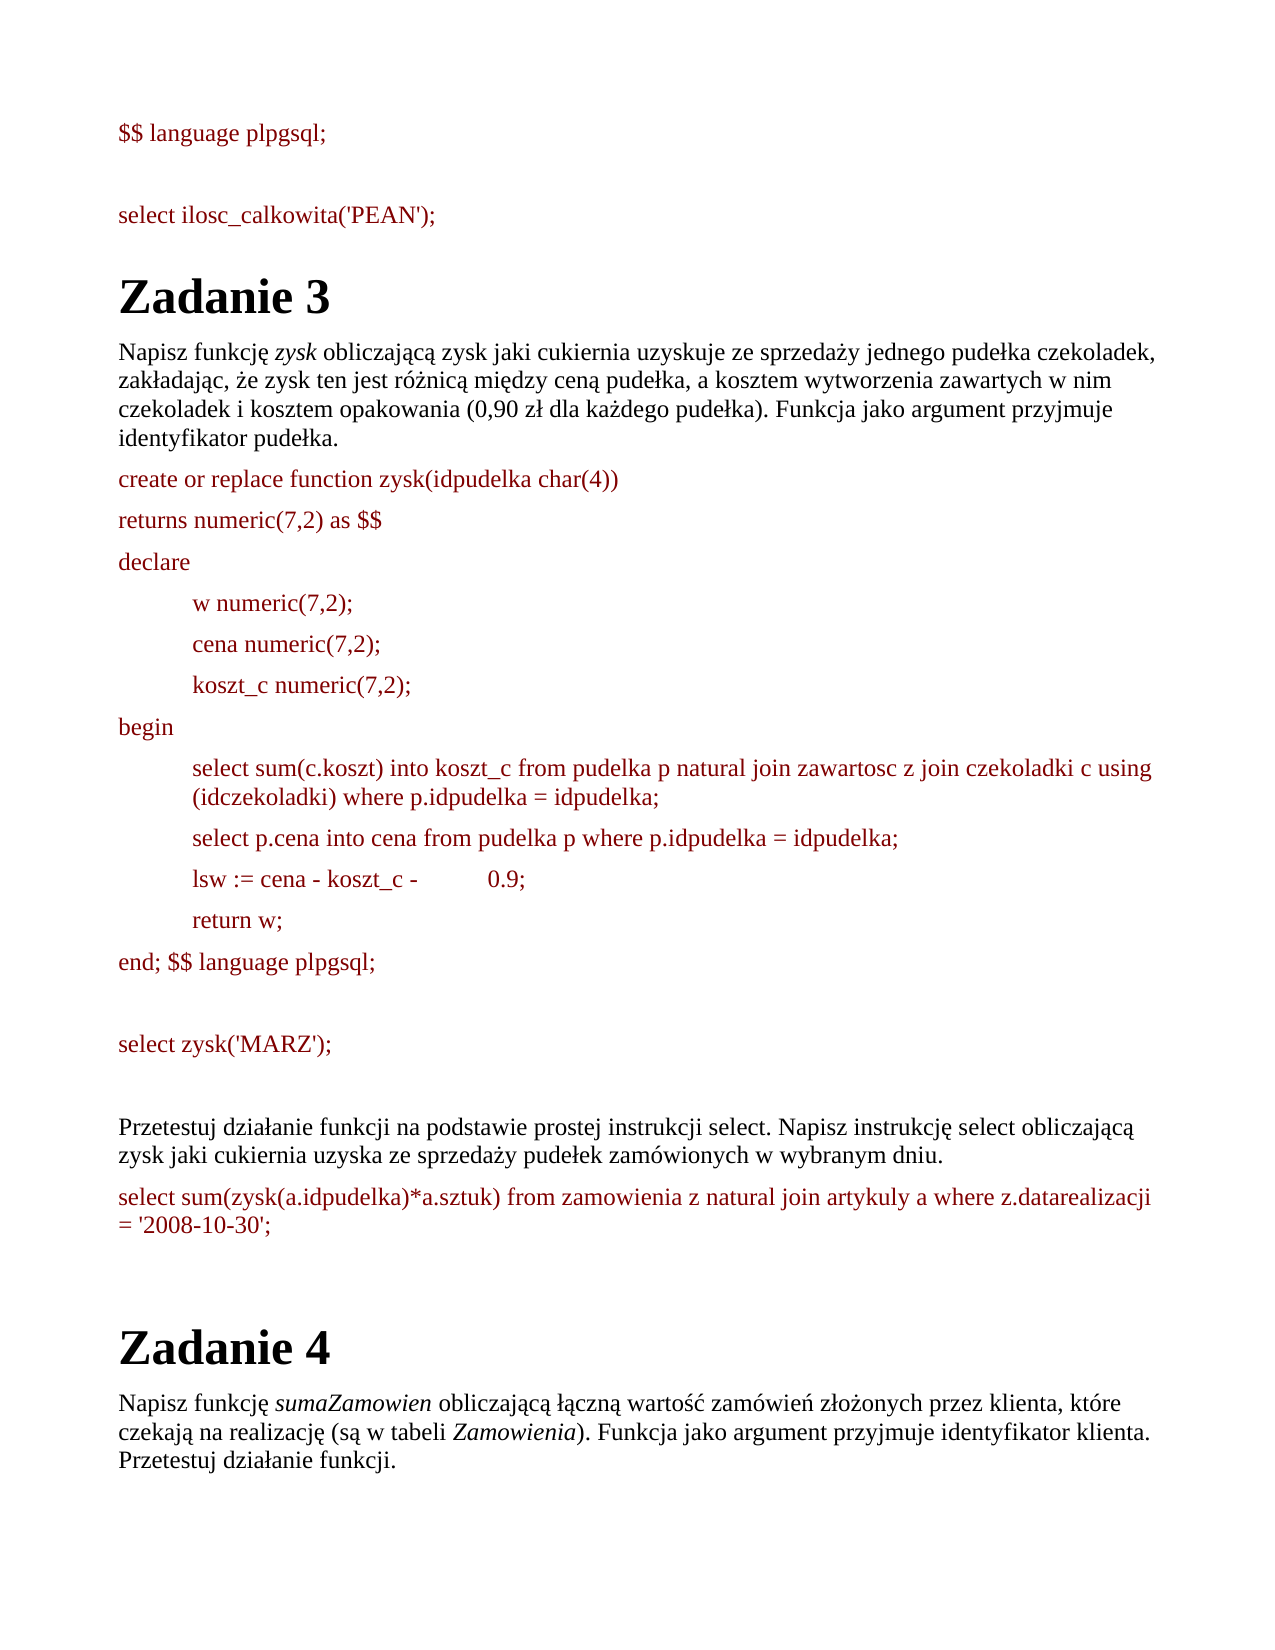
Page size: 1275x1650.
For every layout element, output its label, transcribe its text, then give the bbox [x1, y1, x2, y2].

subtitle Zadanie 4 [118, 1318, 1157, 1376]
text select ilosc_calkowita('PEAN'); [118, 201, 1157, 229]
subtitle Zadanie 3 [118, 267, 1157, 324]
text Napisz funkcję zysk obliczającą zysk jaki cukiernia uzyskuje ze sprzedaży jednego pudełka czekoladek, zakładając, że zysk ten jest różnicą między ceną pudełka, a kosztem wytworzenia zawartych w nim czekoladek i kosztem opakowania (0,90 zł dla każdego pudełka). Funkcja jako argument przyjmuje identyfikator pudełka. [118, 337, 1157, 452]
text declare [118, 547, 1157, 576]
text koszt_c numeric(7,2); [118, 671, 1157, 699]
text select zysk('MARZ'); [118, 1029, 1157, 1058]
text w numeric(7,2); [118, 588, 1157, 617]
text cena numeric(7,2); [118, 629, 1157, 658]
text Napisz funkcję sumaZamowien obliczającą łączną wartość zamówień złożonych przez klienta, które czekają na realizację (są w tabeli Zamowienia). Funkcja jako argument przyjmuje identyfikator klienta. Przetestuj działanie funkcji. [118, 1388, 1157, 1474]
text create or replace function zysk(idpudelka char(4)) [118, 464, 1157, 493]
text lsw := cena - koszt_c - 0.9; [118, 864, 1157, 893]
text return w; [118, 906, 1157, 934]
text select sum(c.koszt) into koszt_c from pudelka p natural join zawartosc z join czekoladki c using (idczekoladki) where p.idpudelka = idpudelka; [118, 753, 1157, 811]
text $$ language plpgsql; [118, 118, 1157, 147]
text returns numeric(7,2) as $$ [118, 506, 1157, 534]
text begin [118, 712, 1157, 741]
text select p.cena into cena from pudelka p where p.idpudelka = idpudelka; [118, 823, 1157, 852]
text end; $$ language plpgsql; [118, 947, 1157, 976]
text select sum(zysk(a.idpudelka)*a.sztuk) from zamowienia z natural join artykuly a where z.datarealizacji = '2008-10-30'; [118, 1182, 1157, 1239]
text Przetestuj działanie funkcji na podstawie prostej instrukcji select. Napisz instrukcję select obliczającą zysk jaki cukiernia uzyska ze sprzedaży pudełek zamówionych w wybranym dniu. [118, 1112, 1157, 1169]
